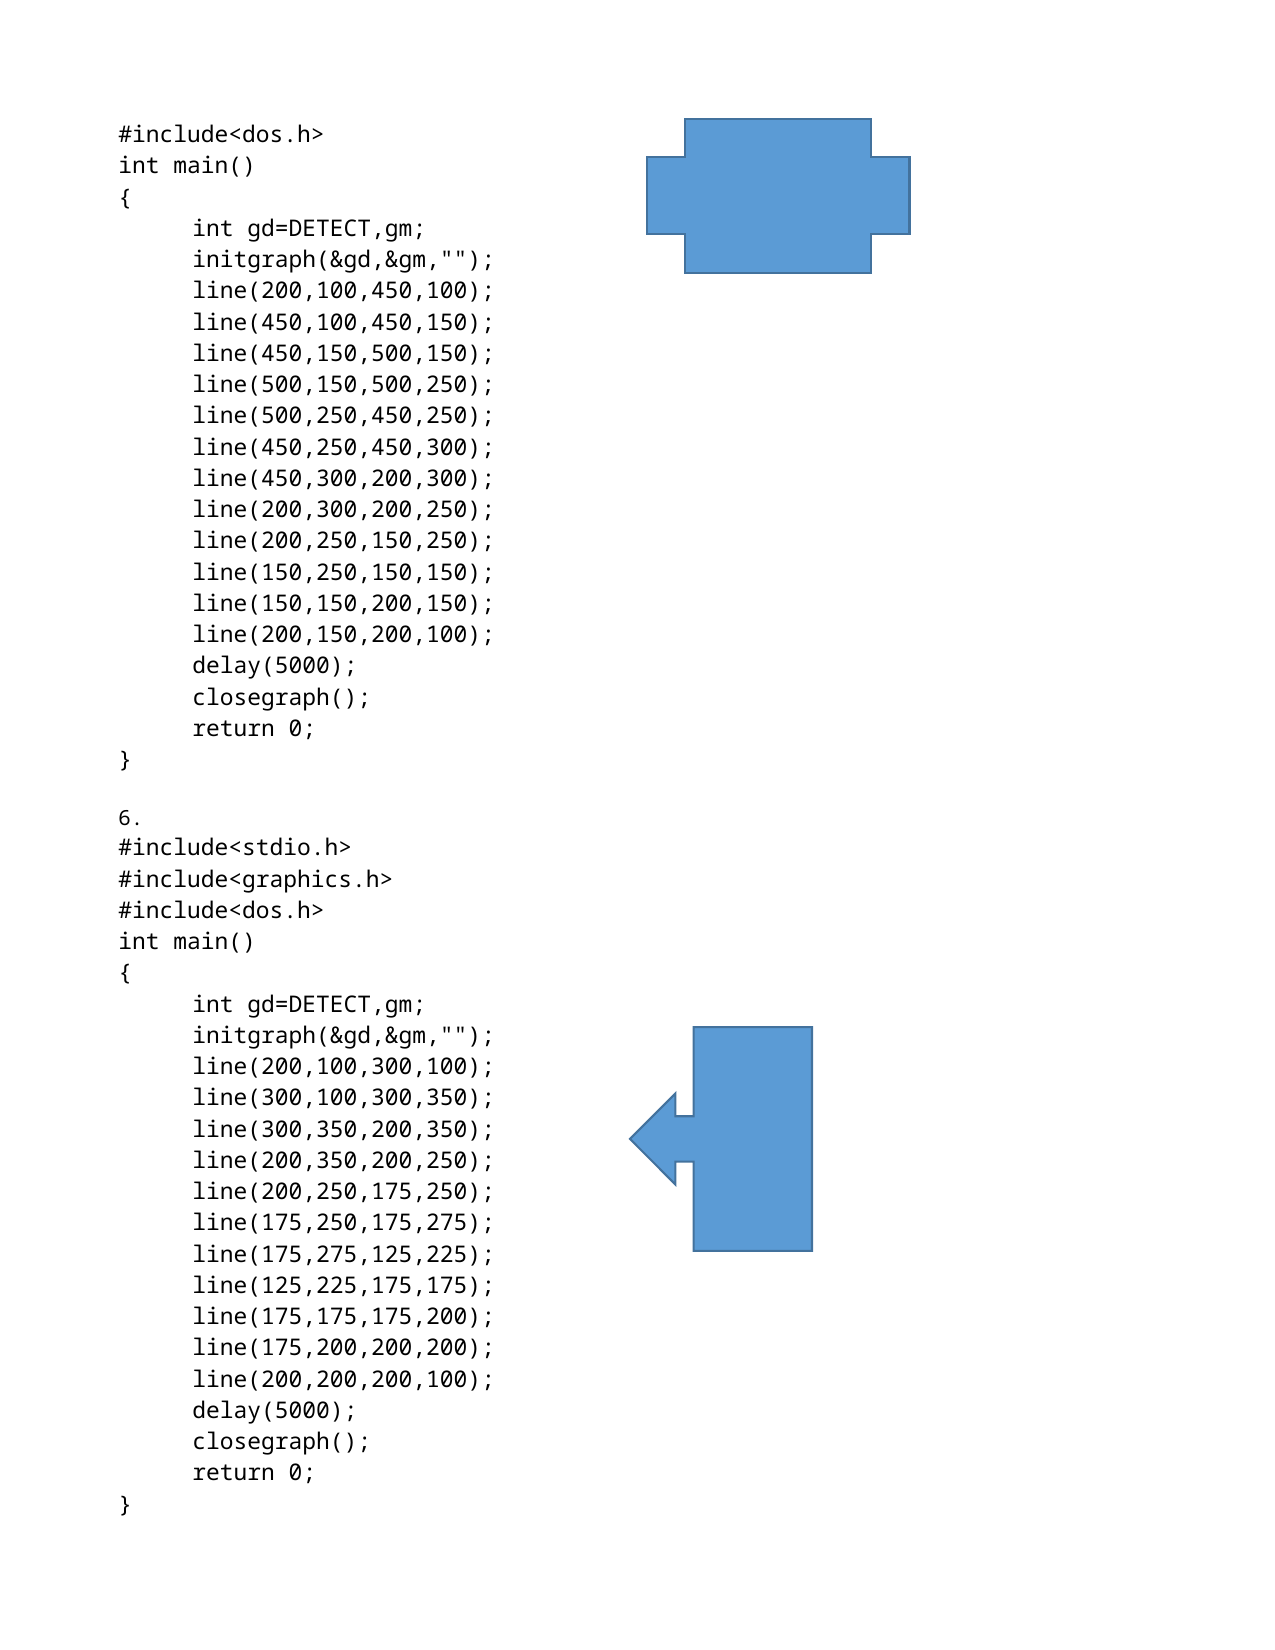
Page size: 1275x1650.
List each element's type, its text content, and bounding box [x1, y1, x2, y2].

text [872, 243, 1157, 274]
text [872, 149, 1157, 181]
text line(300,350,200,350); [118, 1112, 654, 1144]
text line(125,225,175,175); [118, 1269, 1157, 1300]
text line(450,250,450,300); [118, 431, 1157, 462]
text line(300,100,300,350); [118, 1081, 692, 1112]
text [814, 1081, 1157, 1112]
text [872, 118, 1157, 149]
text return 0; [118, 1456, 1157, 1487]
text int main() [118, 149, 684, 181]
text [872, 212, 1157, 243]
text { [118, 181, 646, 212]
text } [118, 1487, 1157, 1519]
text line(175,200,200,200); [118, 1331, 1157, 1362]
text int gd=DETECT,gm; [118, 987, 1157, 1019]
text line(200,250,150,250); [118, 524, 1157, 556]
text #include<dos.h> [118, 894, 1157, 925]
text [814, 1206, 1157, 1237]
text delay(5000); [118, 1394, 1157, 1425]
text return 0; [118, 712, 1157, 743]
text line(450,100,450,150); [118, 306, 1157, 337]
text line(200,250,175,250); [118, 1175, 692, 1206]
text int gd=DETECT,gm; [118, 212, 684, 243]
text { [118, 956, 1157, 987]
text line(200,350,200,250); [118, 1144, 663, 1175]
text #include<dos.h> [118, 118, 684, 149]
text delay(5000); [118, 649, 1157, 681]
text line(200,300,200,250); [118, 493, 1157, 524]
text line(175,175,175,200); [118, 1300, 1157, 1331]
text line(450,150,500,150); [118, 337, 1157, 368]
text line(200,200,200,100); [118, 1362, 1157, 1394]
text [911, 181, 1157, 212]
text #include<stdio.h> [118, 831, 1157, 862]
text 6. [118, 803, 1157, 831]
text line(175,275,125,225); [118, 1237, 1157, 1269]
text line(450,300,200,300); [118, 462, 1157, 493]
text [814, 1112, 1157, 1144]
text line(200,150,200,100); [118, 618, 1157, 649]
text line(150,250,150,150); [118, 556, 1157, 587]
text line(500,250,450,250); [118, 399, 1157, 431]
text closegraph(); [118, 681, 1157, 712]
text line(200,100,300,100); [118, 1050, 692, 1081]
text } [118, 743, 1157, 774]
text initgraph(&gd,&gm,""); [118, 243, 684, 274]
text [814, 1175, 1157, 1206]
text line(200,100,450,100); [118, 274, 1157, 306]
text line(150,150,200,150); [118, 587, 1157, 618]
text [814, 1144, 1157, 1175]
text closegraph(); [118, 1425, 1157, 1456]
text #include<graphics.h> [118, 862, 1157, 894]
text line(175,250,175,275); [118, 1206, 692, 1237]
text initgraph(&gd,&gm,""); [118, 1019, 1157, 1050]
text [814, 1050, 1157, 1081]
text line(500,150,500,250); [118, 368, 1157, 399]
text int main() [118, 925, 1157, 956]
